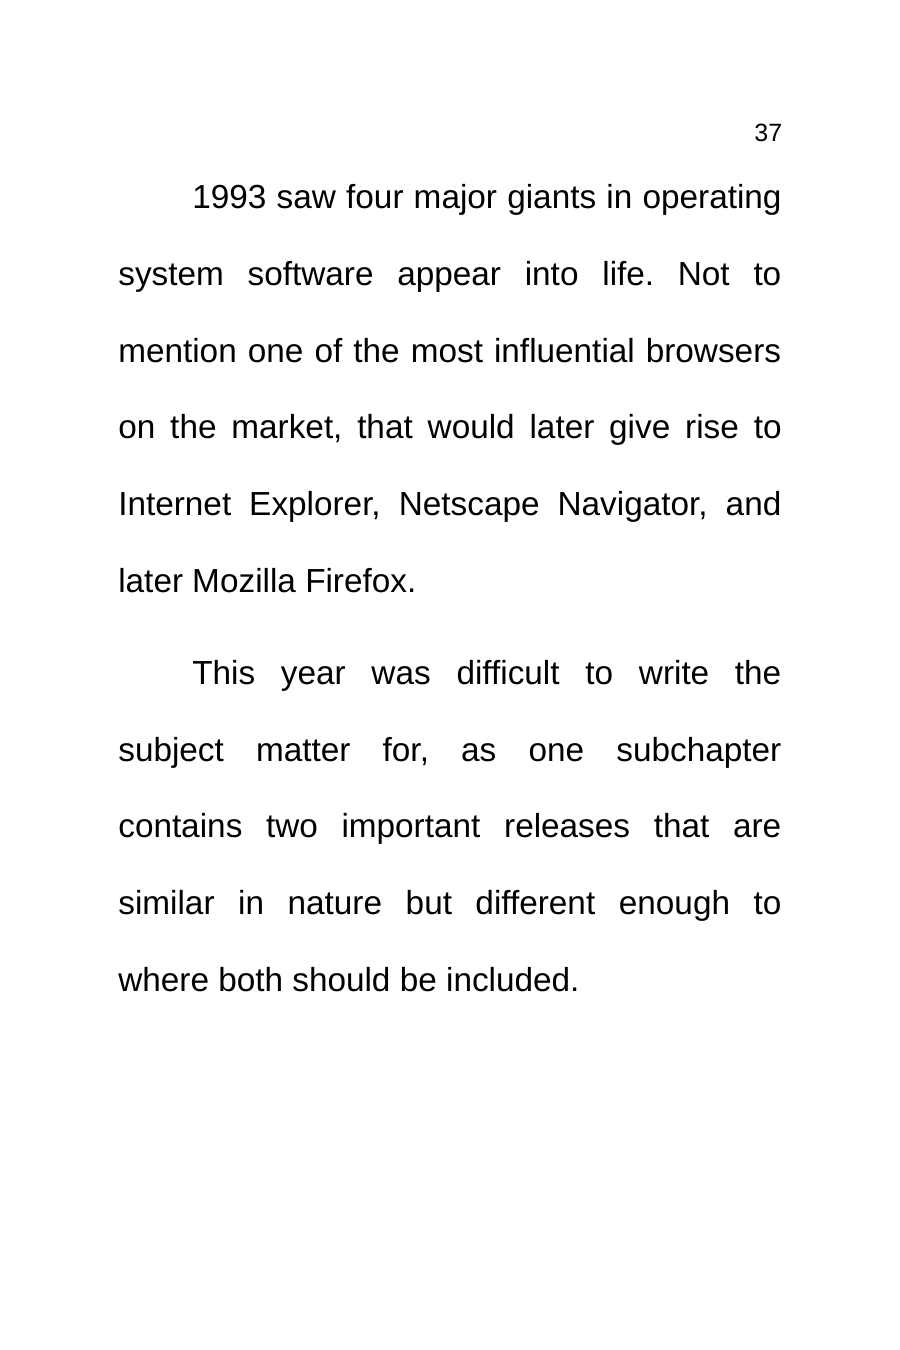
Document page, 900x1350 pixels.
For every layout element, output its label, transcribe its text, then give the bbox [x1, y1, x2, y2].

text This year was difficult to write the subject matter for, as one subchapter contains two important releases that are similar in nature but different enough to where both should be included. [118, 653, 782, 999]
text 1993 saw four major giants in operating system software appear into life. Not to mention one of the most influential browsers on the market, that would later give rise to Internet Explorer, Netscape Navigator, and later Mozilla Firefox. [118, 177, 782, 600]
